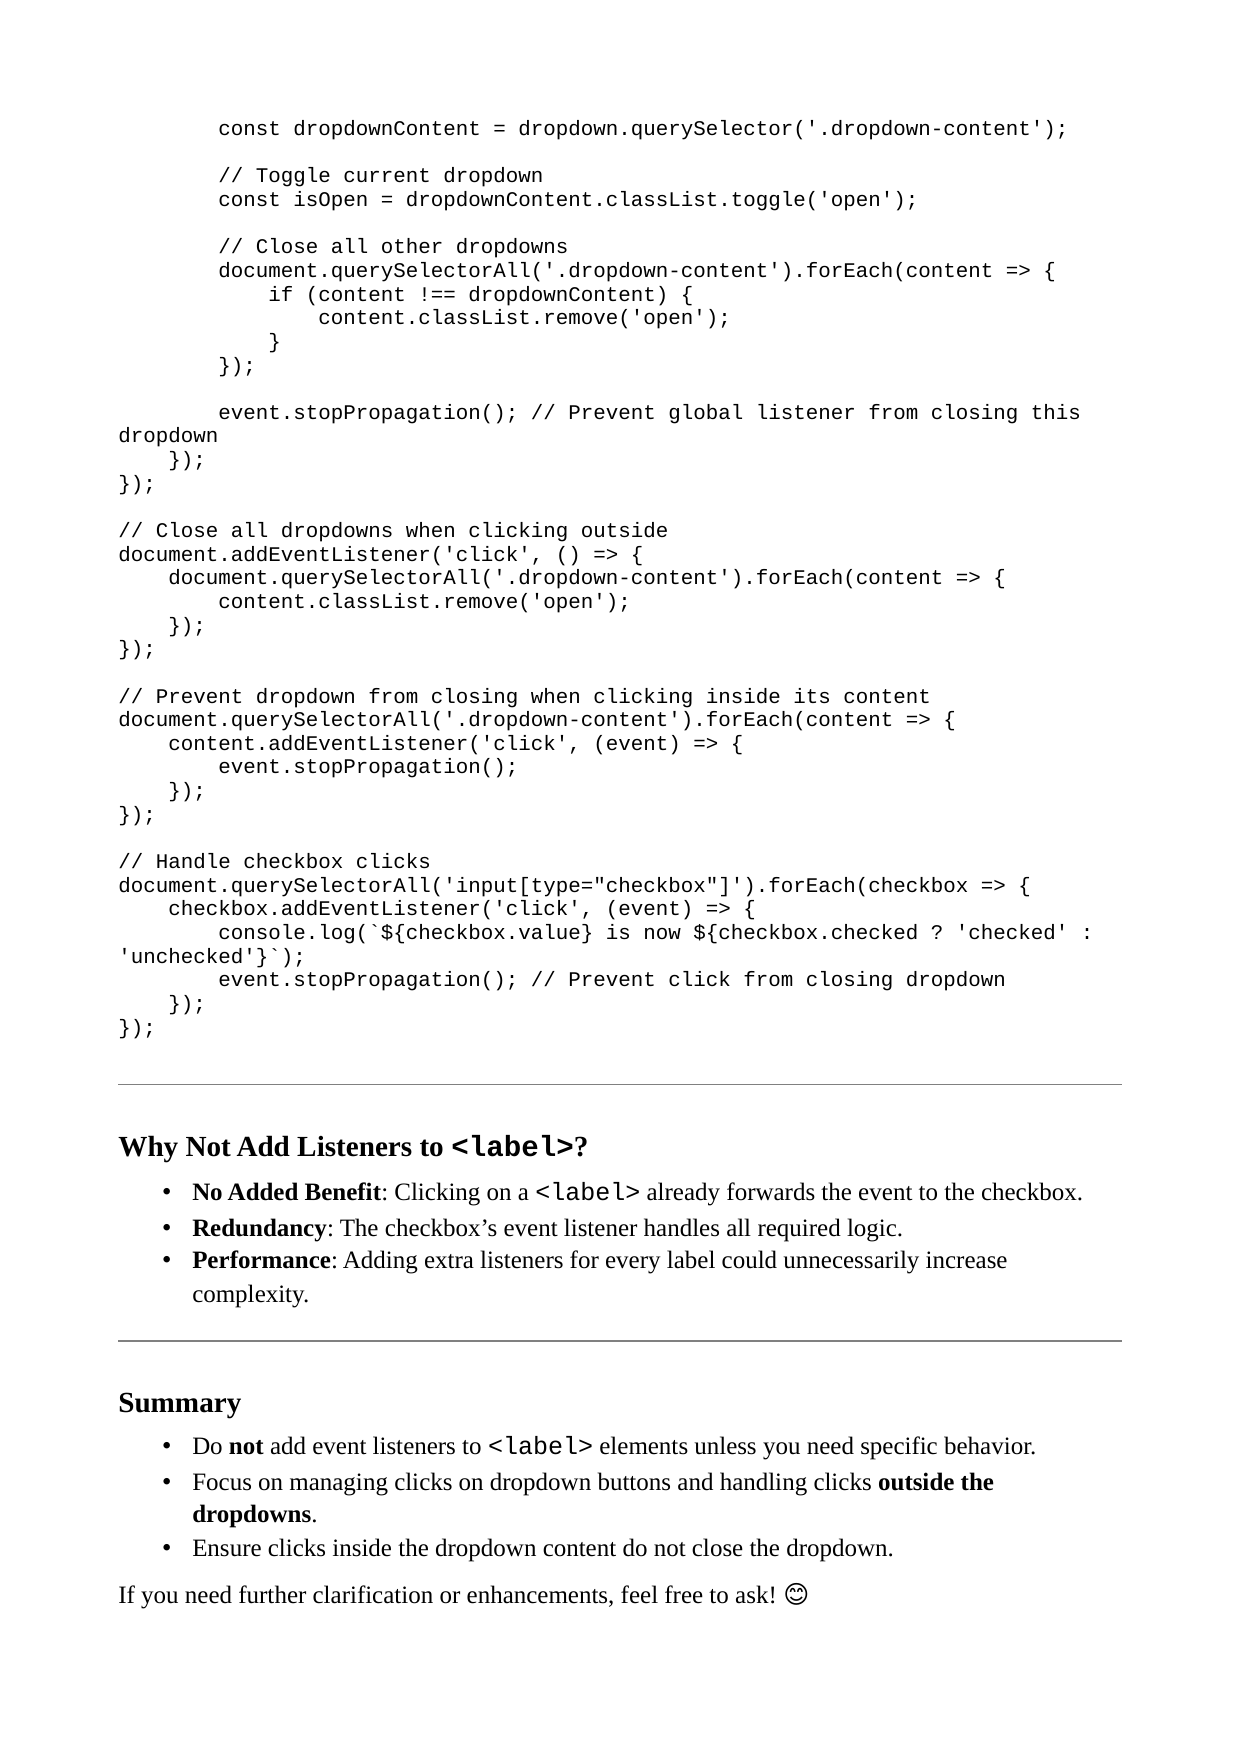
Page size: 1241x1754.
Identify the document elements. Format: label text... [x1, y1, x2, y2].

subtitle Why Not Add Listeners to <label>? [118, 1129, 1122, 1165]
text }); [118, 449, 1122, 473]
list Do not add event listeners to <label> elements unless you need specific behavior. [162, 1431, 1122, 1462]
text }); [118, 473, 1122, 496]
text // Prevent dropdown from closing when clicking inside its content [118, 686, 1122, 709]
text // Toggle current dropdown [118, 165, 1122, 189]
subtitle Summary [118, 1385, 1122, 1419]
text document.querySelectorAll('.dropdown-content').forEach(content => { [118, 567, 1122, 591]
text event.stopPropagation(); // Prevent click from closing dropdown [118, 969, 1122, 993]
list No Added Benefit: Clicking on a <label> already forwards the event to the checkbox. [162, 1177, 1122, 1208]
text document.addEventListener('click', () => { [118, 544, 1122, 567]
text console.log(`${checkbox.value} is now ${checkbox.checked ? 'checked' : 'unchecked'}`); [118, 922, 1122, 969]
text if (content !== dropdownContent) { [118, 284, 1122, 307]
list Performance: Adding extra listeners for every label could unnecessarily increase complexity. [162, 1246, 1122, 1307]
list Focus on managing clicks on dropdown buttons and handling clicks outside the dropdowns. [162, 1467, 1122, 1528]
text }); [118, 354, 1122, 378]
text document.querySelectorAll('.dropdown-content').forEach(content => { [118, 260, 1122, 284]
text checkbox.addEventListener('click', (event) => { [118, 898, 1122, 922]
text If you need further clarification or enhancements, feel free to ask! 😊 [118, 1580, 1122, 1609]
text // Handle checkbox clicks [118, 851, 1122, 875]
text document.querySelectorAll('.dropdown-content').forEach(content => { [118, 709, 1122, 733]
text }); [118, 1017, 1122, 1040]
text }); [118, 780, 1122, 804]
text }); [118, 993, 1122, 1017]
text // Close all dropdowns when clicking outside [118, 520, 1122, 544]
list Redundancy: The checkbox’s event listener handles all required logic. [162, 1213, 1122, 1241]
text content.classList.remove('open'); [118, 591, 1122, 615]
text event.stopPropagation(); // Prevent global listener from closing this dropdown [118, 402, 1122, 449]
text // Close all other dropdowns [118, 236, 1122, 260]
text }); [118, 615, 1122, 638]
list Ensure clicks inside the dropdown content do not close the dropdown. [162, 1533, 1122, 1561]
text event.stopPropagation(); [118, 757, 1122, 780]
text }); [118, 638, 1122, 662]
text content.addEventListener('click', (event) => { [118, 733, 1122, 757]
text } [118, 331, 1122, 354]
text content.classList.remove('open'); [118, 307, 1122, 331]
text const isOpen = dropdownContent.classList.toggle('open'); [118, 189, 1122, 213]
text const dropdownContent = dropdown.querySelector('.dropdown-content'); [118, 118, 1122, 142]
text }); [118, 804, 1122, 827]
text document.querySelectorAll('input[type="checkbox"]').forEach(checkbox => { [118, 875, 1122, 898]
